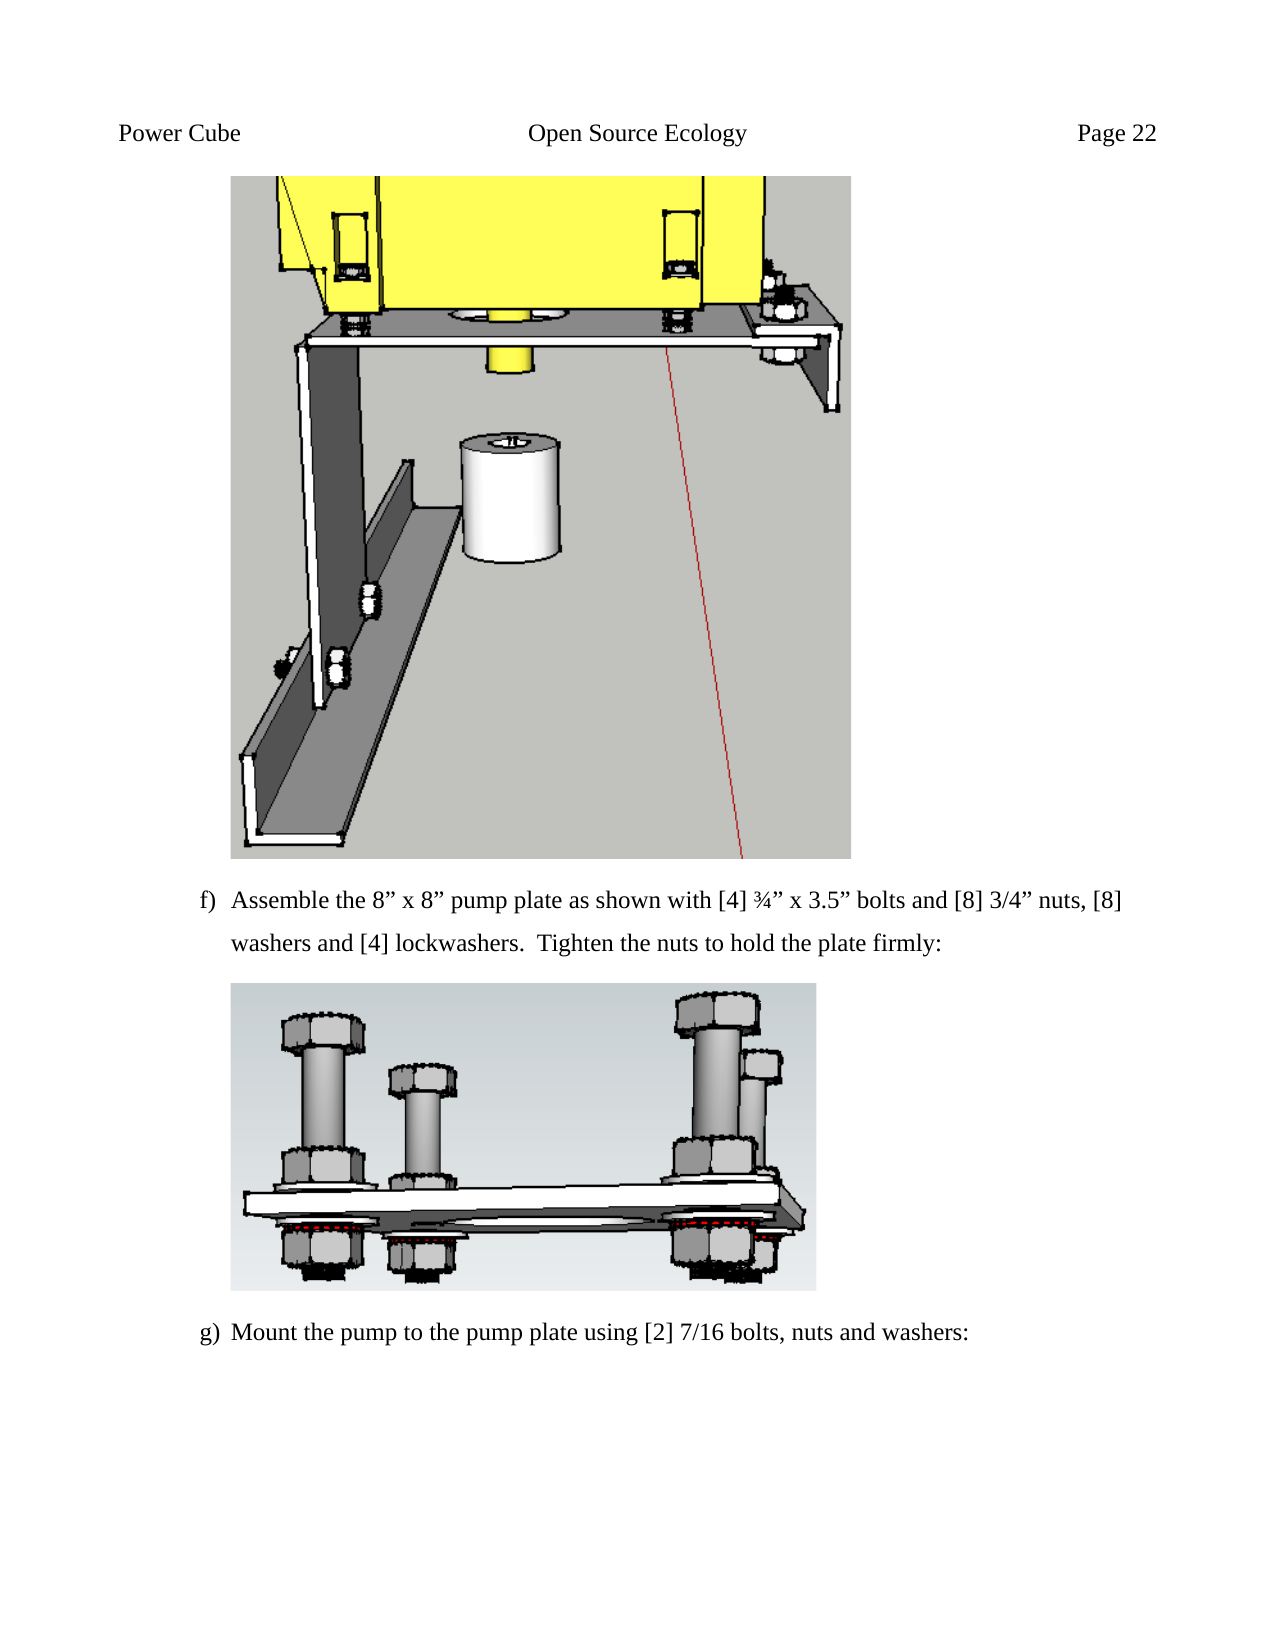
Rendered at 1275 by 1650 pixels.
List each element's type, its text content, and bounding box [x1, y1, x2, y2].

picture [230, 176, 852, 859]
list Mount the pump to the pump plate using [2] 7/16 bolts, nuts and washers: [193, 1317, 1157, 1346]
list Assemble the 8” x 8” pump plate as shown with [4] ¾” x 3.5” bolts and [8] 3/4” nuts, [8] washers and [4] lockwashers. Tighten the nuts to hold the plate firmly: [193, 885, 1157, 957]
picture [230, 983, 817, 1291]
